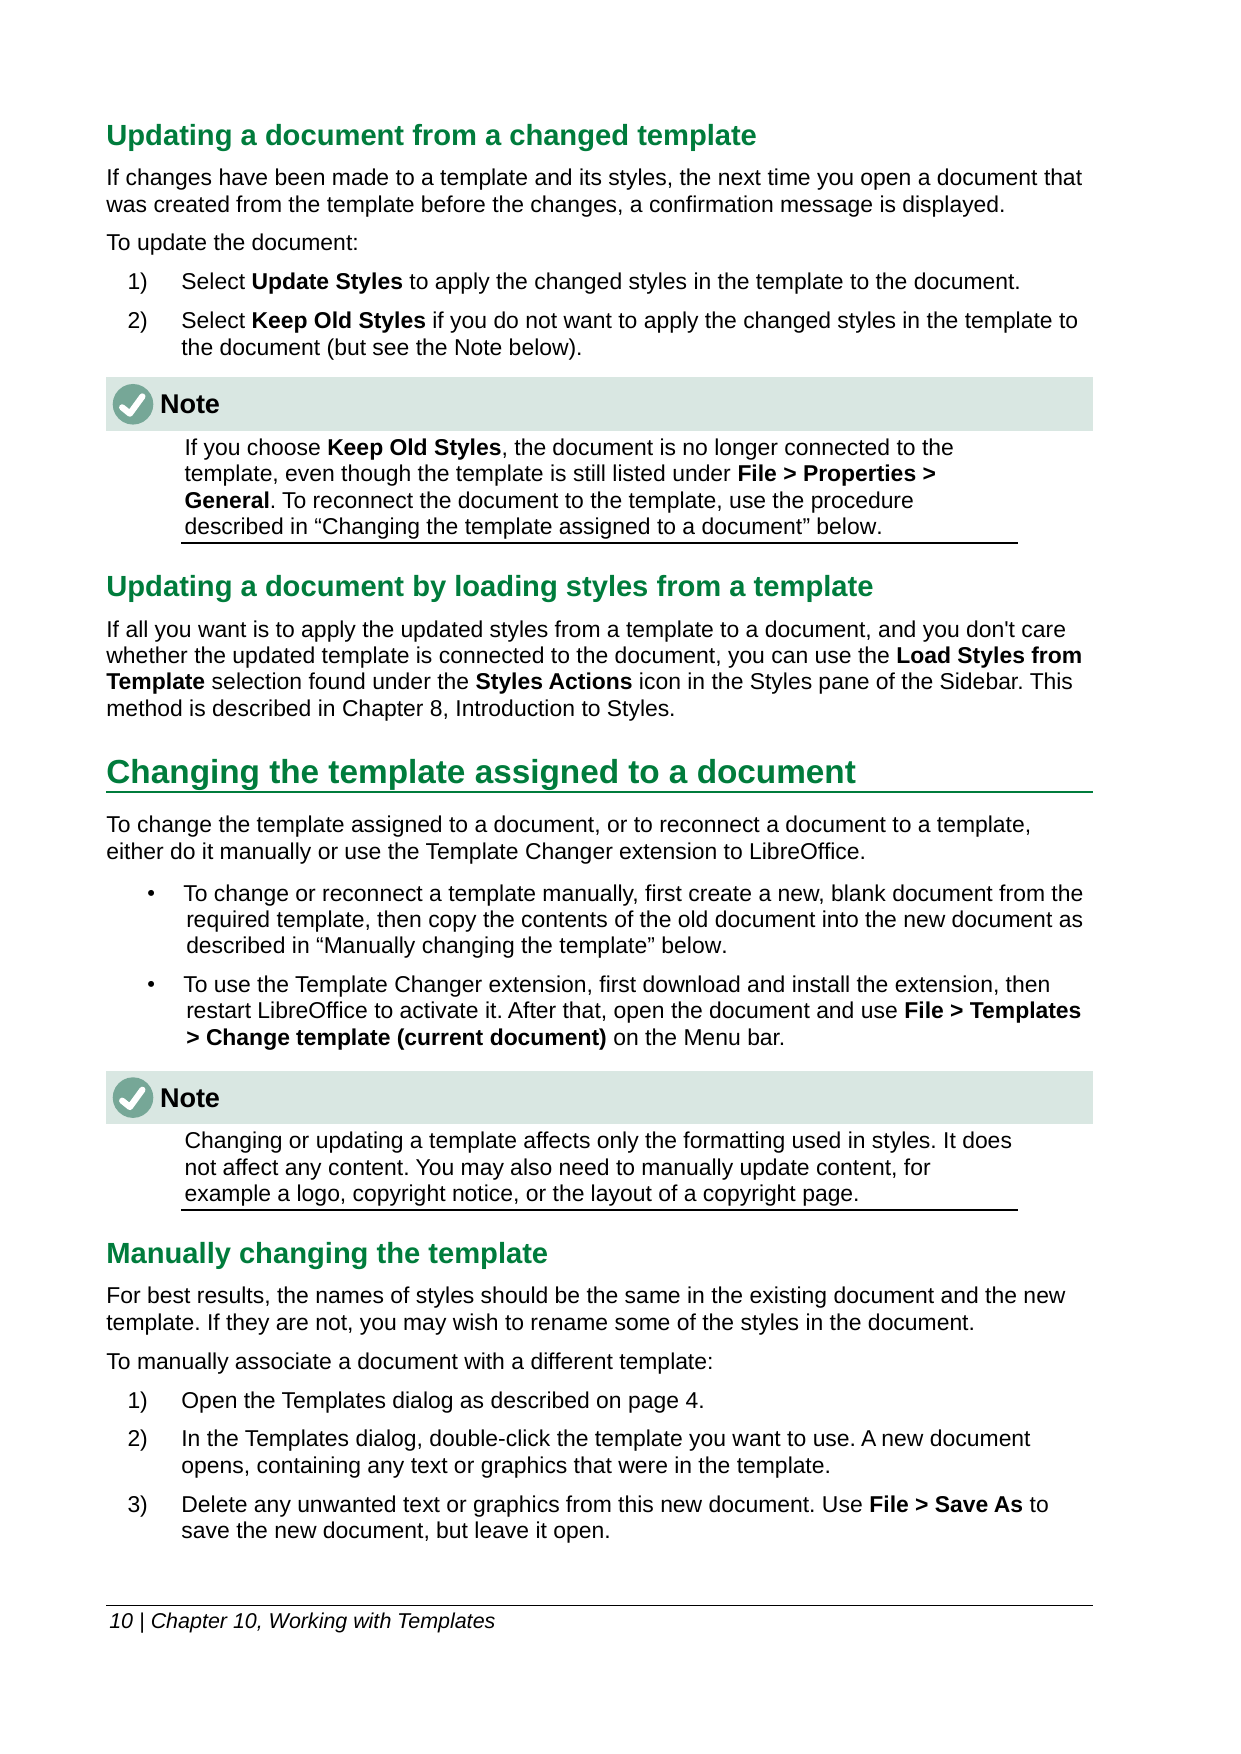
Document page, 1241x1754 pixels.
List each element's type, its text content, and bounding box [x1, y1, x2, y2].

subtitle Note [106, 1071, 1093, 1124]
list Select Keep Old Styles if you do not want to apply the changed styles in the template to the document (but see the Note below). [148, 307, 1093, 360]
list If changes have been made to a template and its styles, the next time you open a document that was created from the template before the changes, a confirmation message is displayed. [106, 164, 1093, 217]
subtitle Updating a document by loading styles from a template [106, 569, 1093, 603]
list To use the Template Changer extension, first download and install the extension, then restart LibreOffice to activate it. After that, open the document and use File > Templates > Change template (current document) on the Menu bar. [144, 968, 1093, 1053]
list Delete any unwanted text or graphics from this new document. Use File > Save As to save the new document, but leave it open. [148, 1491, 1093, 1543]
text To change the template assigned to a document, or to reconnect a document to a template, either do it manually or use the Template Changer extension to LibreOffice. [106, 811, 1093, 864]
text If you choose Keep Old Styles, the document is no longer connected to the template, even though the template is still listed under File > Properties > General. To reconnect the document to the template, use the procedure described in “Changing the template assigned to a document” below. [181, 431, 1018, 542]
list Open the Templates dialog as described on page 4. [148, 1387, 1093, 1413]
list To update the document: [106, 229, 1093, 256]
subtitle Updating a document from a changed template [106, 118, 1093, 152]
list To change or reconnect a template manually, first create a new, blank document from the required template, then copy the contents of the old document into the new document as described in “Manually changing the template” below. [144, 877, 1093, 959]
text If all you want is to apply the updated styles from a template to a document, and you don't care whether the updated template is connected to the document, you can use the Load Styles from Template selection found under the Styles Actions icon in the Styles pane of the Sidebar. This method is described in Chapter 8, Introduction to Styles. [106, 616, 1093, 721]
list Select Update Styles to apply the changed styles in the template to the document. [148, 268, 1093, 294]
text Changing or updating a template affects only the formatting used in styles. It does not affect any content. You may also need to manually update content, for example a logo, copyright notice, or the layout of a copyright page. [181, 1124, 1018, 1209]
text To manually associate a document with a different template: [106, 1348, 1093, 1374]
subtitle Manually changing the template [106, 1236, 1093, 1270]
list In the Templates dialog, double-click the template you want to use. A new document opens, containing any text or graphics that were in the template. [148, 1425, 1093, 1478]
subtitle Changing the template assigned to a document [106, 752, 1093, 791]
subtitle Note [106, 377, 1093, 431]
text For best results, the names of styles should be the same in the existing document and the new template. If they are not, you may wish to rename some of the styles in the document. [106, 1282, 1093, 1335]
